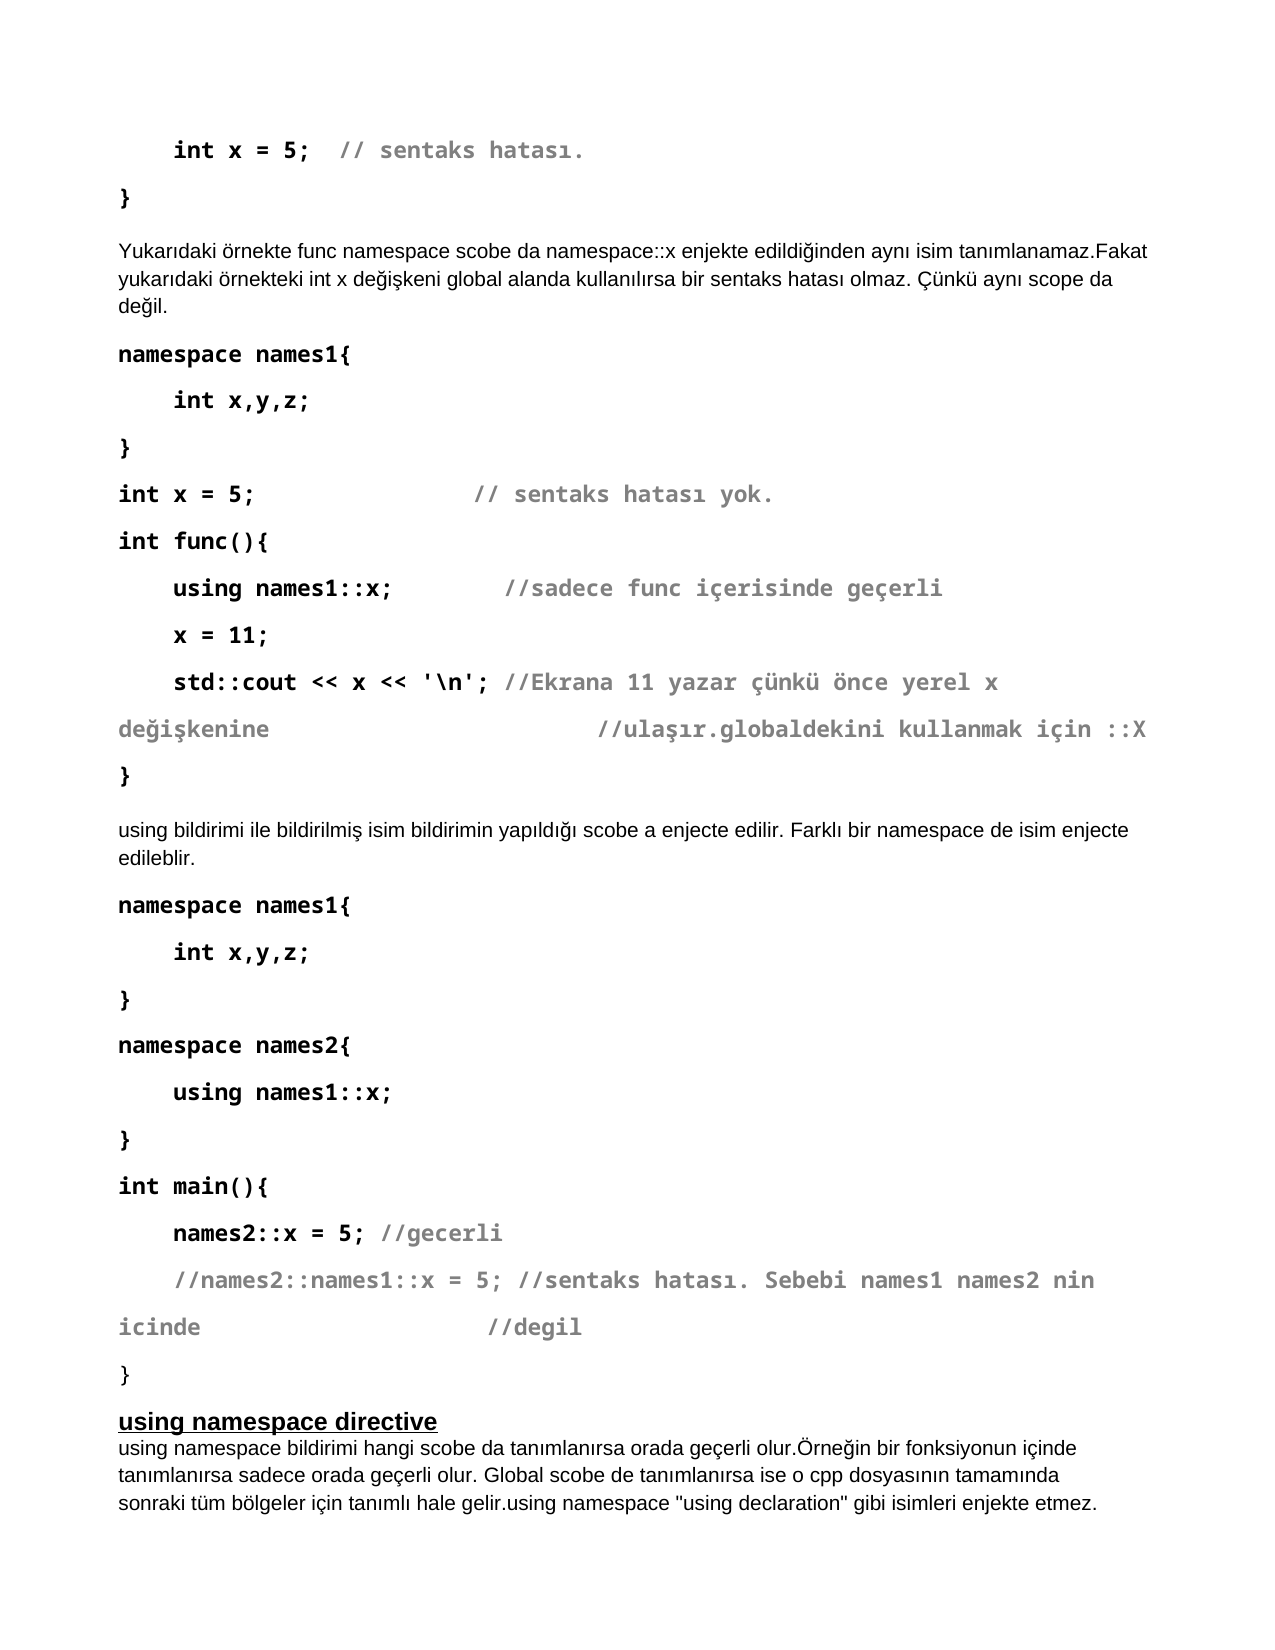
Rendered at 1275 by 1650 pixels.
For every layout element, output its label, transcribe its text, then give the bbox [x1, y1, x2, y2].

text int x = 5; // sentaks hatası yok. [118, 462, 1157, 509]
text tanımlanırsa sadece orada geçerli olur. Global scobe de tanımlanırsa ise o cpp dosyasının tamamında [118, 1463, 1157, 1487]
text int x,y,z; [118, 920, 1157, 967]
text int func(){ [118, 509, 1157, 556]
text using bildirimi ile bildirilmiş isim bildirimin yapıldığı scobe a enjecte edilir. Farklı bir namespace de isim enjecte edileblir. [118, 818, 1157, 869]
text namespace names1{ [118, 322, 1157, 369]
text } [118, 165, 1157, 212]
text using names1::x; //sadece func içerisinde geçerli [118, 556, 1157, 603]
text namespace names2{ [118, 1014, 1157, 1061]
text } [118, 967, 1157, 1014]
text int main(){ [118, 1154, 1157, 1201]
text sonraki tüm bölgeler için tanımlı hale gelir.using namespace "using declaration" gibi isimleri enjekte etmez. [118, 1491, 1157, 1514]
text } [118, 1107, 1157, 1154]
text } [118, 416, 1157, 462]
text names2::x = 5; //gecerli [118, 1201, 1157, 1248]
text int x = 5; // sentaks hatası. [118, 118, 1157, 165]
text } [118, 1342, 1157, 1389]
text std::cout << x << '\n'; //Ekrana 11 yazar çünkü önce yerel x değişkenine //ulaşır.globaldekini kullanmak için ::X [118, 650, 1157, 744]
text //names2::names1::x = 5; //sentaks hatası. Sebebi names1 names2 nin icinde //degil [118, 1248, 1157, 1342]
text } [118, 744, 1157, 791]
text int x,y,z; [118, 369, 1157, 416]
text x = 11; [118, 603, 1157, 650]
text using namespace bildirimi hangi scobe da tanımlanırsa orada geçerli olur.Örneğin bir fonksiyonun içinde [118, 1436, 1157, 1459]
text Yukarıdaki örnekte func namespace scobe da namespace::x enjekte edildiğinden aynı isim tanımlanamaz.Fakat yukarıdaki örnekteki int x değişkeni global alanda kullanılırsa bir sentaks hatası olmaz. Çünkü aynı scope da değil. [118, 239, 1157, 318]
text using namespace directive [118, 1389, 1157, 1436]
text using names1::x; [118, 1061, 1157, 1107]
text namespace names1{ [118, 873, 1157, 920]
